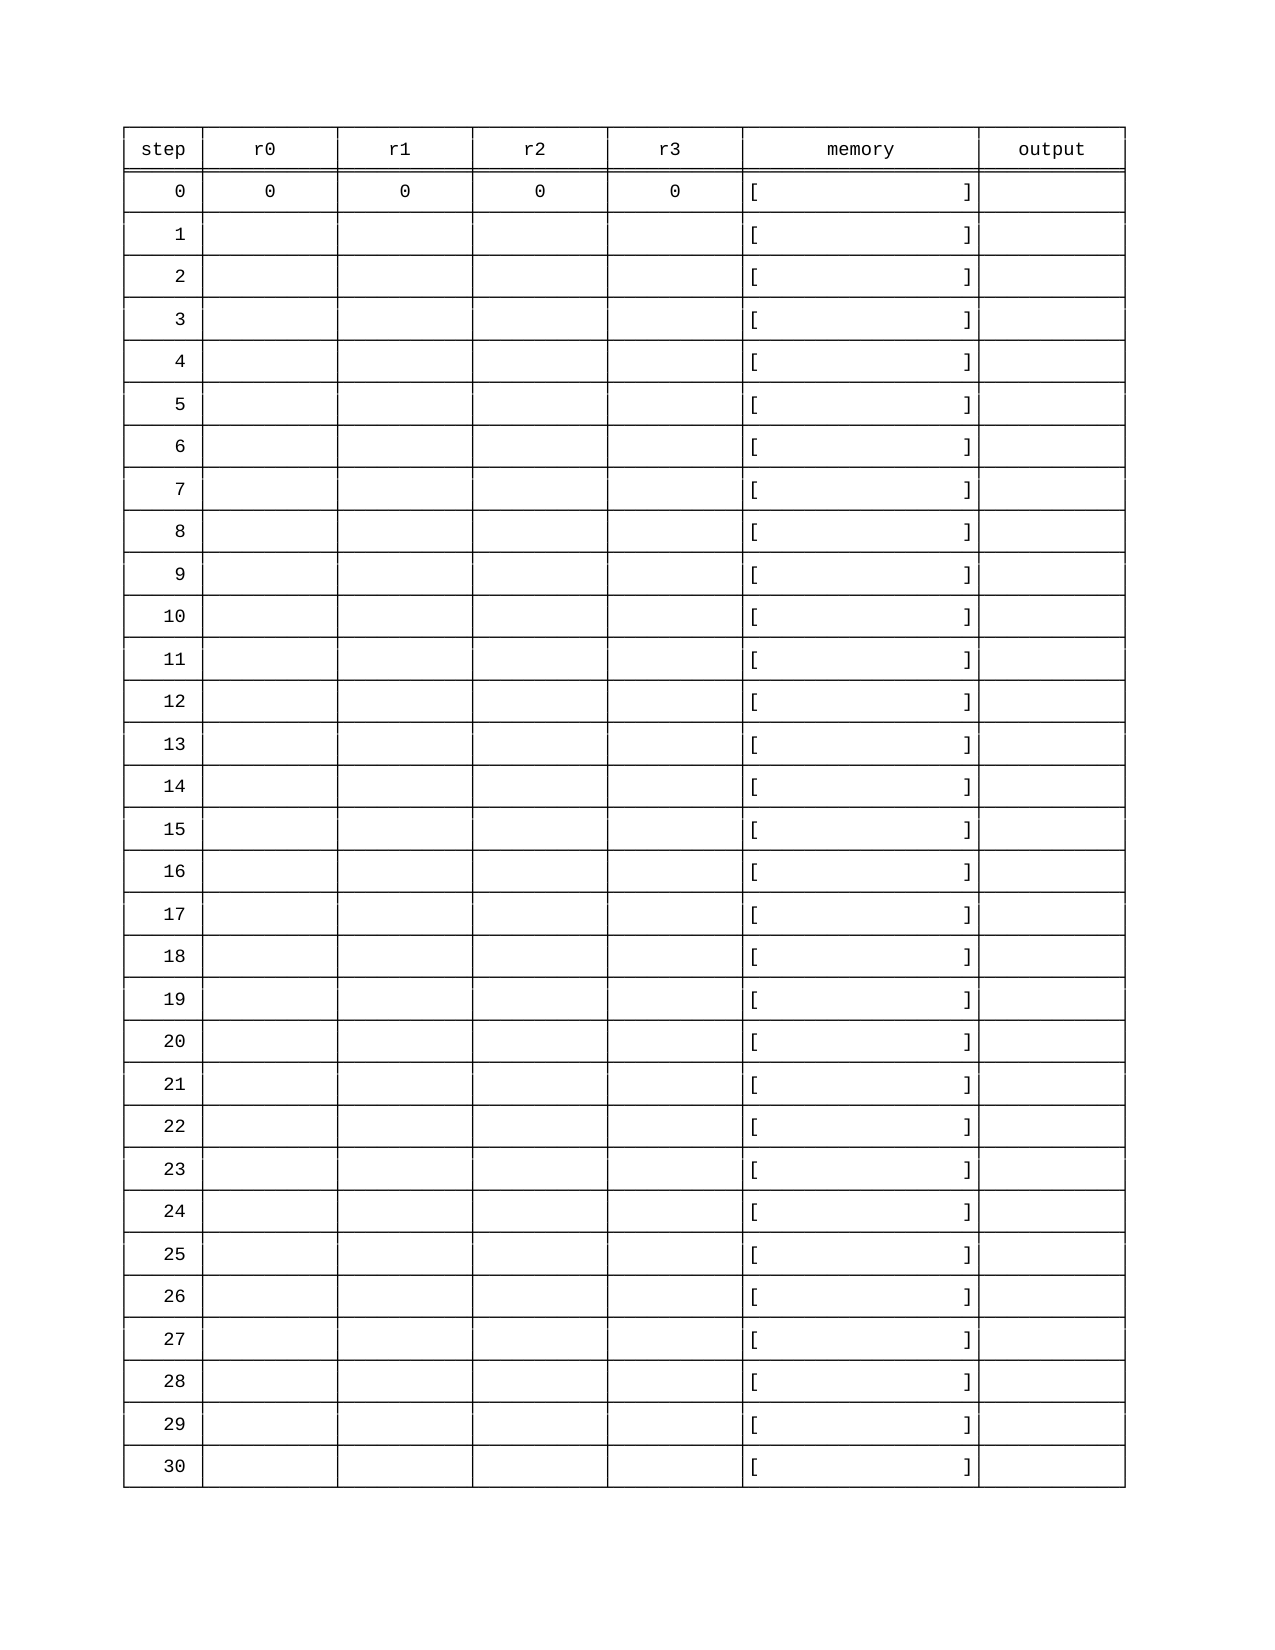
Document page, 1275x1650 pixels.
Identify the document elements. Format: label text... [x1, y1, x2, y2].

text │ 17 │ │ │ │ │[ ]│ │ [1125, 904, 1157, 926]
text ├──────┼───────────┼───────────┼───────────┼───────────┼────────────────────┼────────────┤ [473, 586, 607, 607]
text │ 15 │ │ │ │ │[ ]│ │ [1125, 819, 1157, 841]
text │ 13 │ │ │ │ │[ ]│ │ [124, 734, 202, 756]
text ├──────┼───────────┼───────────┼───────────┼───────────┼────────────────────┼────────────┤ [338, 543, 472, 564]
text │ 24 │ │ │ │ │[ ]│ │ [203, 1202, 337, 1223]
text ├──────┼───────────┼───────────┼───────────┼───────────┼────────────────────┼────────────┤ [473, 373, 607, 394]
text ├──────┼───────────┼───────────┼───────────┼───────────┼────────────────────┼────────────┤ [743, 968, 978, 989]
text │ 16 │ │ │ │ │[ ]│ │ [124, 862, 202, 883]
text ├──────┼───────────┼───────────┼───────────┼───────────┼────────────────────┼────────────┤ [338, 1393, 472, 1414]
text ├──────┼───────────┼───────────┼───────────┼───────────┼────────────────────┼────────────┤ [203, 1436, 337, 1457]
text │ 7 │ │ │ │ │[ ]│ │ [743, 479, 978, 501]
text ├──────┼───────────┼───────────┼───────────┼───────────┼────────────────────┼────────────┤ [338, 203, 472, 224]
text ├──────┼───────────┼───────────┼───────────┼───────────┼────────────────────┼────────────┤ [979, 756, 1124, 777]
text │ 18 │ │ │ │ │[ ]│ │ [338, 947, 472, 968]
text │ 22 │ │ │ │ │[ ]│ │ [338, 1117, 472, 1138]
text ├──────┼───────────┼───────────┼───────────┼───────────┼────────────────────┼────────────┤ [743, 501, 978, 522]
text ├──────┼───────────┼───────────┼───────────┼───────────┼────────────────────┼────────────┤ [608, 586, 742, 607]
text │ 18 │ │ │ │ │[ ]│ │ [473, 947, 607, 968]
text ├──────┼───────────┼───────────┼───────────┼───────────┼────────────────────┼────────────┤ [743, 1436, 978, 1457]
text │ 20 │ │ │ │ │[ ]│ │ [608, 1032, 742, 1053]
text │ 21 │ │ │ │ │[ ]│ │ [743, 1074, 978, 1096]
text ├──────┼───────────┼───────────┼───────────┼───────────┼────────────────────┼────────────┤ [338, 1308, 472, 1329]
text │ 28 │ │ │ │ │[ ]│ │ [203, 1372, 337, 1393]
text │ 3 │ │ │ │ │[ ]│ │ [1125, 309, 1157, 331]
text ├──────┼───────────┼───────────┼───────────┼───────────┼────────────────────┼────────────┤ [608, 1011, 742, 1032]
text │ 23 │ │ │ │ │[ ]│ │ [608, 1159, 742, 1181]
text ├──────┼───────────┼───────────┼───────────┼───────────┼────────────────────┼────────────┤ [608, 1181, 742, 1202]
text ├──────┼───────────┼───────────┼───────────┼───────────┼────────────────────┼────────────┤ [979, 501, 1124, 522]
text ├──────┼───────────┼───────────┼───────────┼───────────┼────────────────────┼────────────┤ [608, 246, 742, 267]
text │ 20 │ │ │ │ │[ ]│ │ [473, 1032, 607, 1053]
text │ 21 │ │ │ │ │[ ]│ │ [203, 1074, 337, 1096]
text │ 12 │ │ │ │ │[ ]│ │ [124, 692, 202, 713]
text ├──────┼───────────┼───────────┼───────────┼───────────┼────────────────────┼────────────┤ [743, 1266, 978, 1287]
text │ 8 │ │ │ │ │[ ]│ │ [608, 522, 742, 543]
text ├──────┼───────────┼───────────┼───────────┼───────────┼────────────────────┼────────────┤ [338, 288, 472, 309]
text │ 30 │ │ │ │ │[ ]│ │ [979, 1457, 1124, 1478]
text │ 6 │ │ │ │ │[ ]│ │ [1125, 437, 1157, 458]
text │ 30 │ │ │ │ │[ ]│ │ [338, 1457, 472, 1478]
text ╞══════╪═══════════╪═══════════╪═══════════╪═══════════╪════════════════════╪════════════╡ [473, 161, 607, 182]
text ├──────┼───────────┼───────────┼───────────┼───────────┼────────────────────┼────────────┤ [338, 1436, 472, 1457]
text │ 29 │ │ │ │ │[ ]│ │ [608, 1414, 742, 1436]
text │ 27 │ │ │ │ │[ ]│ │ [473, 1329, 607, 1351]
text │ 11 │ │ │ │ │[ ]│ │ [124, 649, 202, 671]
text ├──────┼───────────┼───────────┼───────────┼───────────┼────────────────────┼────────────┤ [979, 1053, 1124, 1074]
text │ 18 │ │ │ │ │[ ]│ │ [203, 947, 337, 968]
text │ 3 │ │ │ │ │[ ]│ │ [979, 309, 1124, 331]
text ├──────┼───────────┼───────────┼───────────┼───────────┼────────────────────┼────────────┤ [979, 1308, 1124, 1329]
text │ 18 │ │ │ │ │[ ]│ │ [608, 947, 742, 968]
text ├──────┼───────────┼───────────┼───────────┼───────────┼────────────────────┼────────────┤ [608, 373, 742, 394]
text │ step │ r0 │ r1 │ r2 │ r3 │ memory │ output │ [743, 139, 978, 161]
text │ 23 │ │ │ │ │[ ]│ │ [473, 1159, 607, 1181]
text ├──────┼───────────┼───────────┼───────────┼───────────┼────────────────────┼────────────┤ [979, 1266, 1124, 1287]
text ├──────┼───────────┼───────────┼───────────┼───────────┼────────────────────┼────────────┤ [743, 798, 978, 819]
text │ 7 │ │ │ │ │[ ]│ │ [608, 479, 742, 501]
text │ 8 │ │ │ │ │[ ]│ │ [203, 522, 337, 543]
text ├──────┼───────────┼───────────┼───────────┼───────────┼────────────────────┼────────────┤ [338, 926, 472, 947]
text ├──────┼───────────┼───────────┼───────────┼───────────┼────────────────────┼────────────┤ [979, 458, 1124, 479]
text │ 11 │ │ │ │ │[ ]│ │ [1125, 649, 1157, 671]
text ├──────┼───────────┼───────────┼───────────┼───────────┼────────────────────┼────────────┤ [473, 288, 607, 309]
text ├──────┼───────────┼───────────┼───────────┼───────────┼────────────────────┼────────────┤ [979, 1011, 1124, 1032]
text │ 16 │ │ │ │ │[ ]│ │ [979, 862, 1124, 883]
text ├──────┼───────────┼───────────┼───────────┼───────────┼────────────────────┼────────────┤ [743, 373, 978, 394]
text │ 7 │ │ │ │ │[ ]│ │ [473, 479, 607, 501]
text ├──────┼───────────┼───────────┼───────────┼───────────┼────────────────────┼────────────┤ [979, 1138, 1124, 1159]
text │ 28 │ │ │ │ │[ ]│ │ [979, 1372, 1124, 1393]
text ├──────┼───────────┼───────────┼───────────┼───────────┼────────────────────┼────────────┤ [473, 1266, 607, 1287]
text ╞══════╪═══════════╪═══════════╪═══════════╪═══════════╪════════════════════╪════════════╡ [608, 161, 742, 182]
text │ 4 │ │ │ │ │[ ]│ │ [473, 352, 607, 373]
text │ 29 │ │ │ │ │[ ]│ │ [473, 1414, 607, 1436]
text ├──────┼───────────┼───────────┼───────────┼───────────┼────────────────────┼────────────┤ [608, 1223, 742, 1244]
text │ 29 │ │ │ │ │[ ]│ │ [979, 1414, 1124, 1436]
text │ 26 │ │ │ │ │[ ]│ │ [124, 1287, 202, 1308]
text │ 0 │ 0 │ 0 │ 0 │ 0 │[ ]│ │ [124, 182, 202, 203]
text │ 26 │ │ │ │ │[ ]│ │ [338, 1287, 472, 1308]
text │ 29 │ │ │ │ │[ ]│ │ [124, 1414, 202, 1436]
text ├──────┼───────────┼───────────┼───────────┼───────────┼────────────────────┼────────────┤ [473, 1181, 607, 1202]
text ├──────┼───────────┼───────────┼───────────┼───────────┼────────────────────┼────────────┤ [743, 841, 978, 862]
text ├──────┼───────────┼───────────┼───────────┼───────────┼────────────────────┼────────────┤ [743, 288, 978, 309]
text ├──────┼───────────┼───────────┼───────────┼───────────┼────────────────────┼────────────┤ [203, 543, 337, 564]
text ├──────┼───────────┼───────────┼───────────┼───────────┼────────────────────┼────────────┤ [203, 1393, 337, 1414]
text ╞══════╪═══════════╪═══════════╪═══════════╪═══════════╪════════════════════╪════════════╡ [743, 161, 978, 182]
text │ 1 │ │ │ │ │[ ]│ │ [473, 224, 607, 246]
text │ 6 │ │ │ │ │[ ]│ │ [124, 437, 202, 458]
text │ 2 │ │ │ │ │[ ]│ │ [979, 267, 1124, 288]
text │ 16 │ │ │ │ │[ ]│ │ [608, 862, 742, 883]
text │ 6 │ │ │ │ │[ ]│ │ [203, 437, 337, 458]
text ├──────┼───────────┼───────────┼───────────┼───────────┼────────────────────┼────────────┤ [203, 628, 337, 649]
text │ 21 │ │ │ │ │[ ]│ │ [608, 1074, 742, 1096]
text ├──────┼───────────┼───────────┼───────────┼───────────┼────────────────────┼────────────┤ [608, 203, 742, 224]
text │ 14 │ │ │ │ │[ ]│ │ [979, 777, 1124, 798]
text │ 16 │ │ │ │ │[ ]│ │ [203, 862, 337, 883]
text │ 26 │ │ │ │ │[ ]│ │ [473, 1287, 607, 1308]
text ╞══════╪═══════════╪═══════════╪═══════════╪═══════════╪════════════════════╪════════════╡ [203, 161, 337, 182]
text ├──────┼───────────┼───────────┼───────────┼───────────┼────────────────────┼────────────┤ [338, 628, 472, 649]
text ├──────┼───────────┼───────────┼───────────┼───────────┼────────────────────┼────────────┤ [979, 203, 1124, 224]
text │ 0 │ 0 │ 0 │ 0 │ 0 │[ ]│ │ [979, 182, 1124, 203]
text ├──────┼───────────┼───────────┼───────────┼───────────┼────────────────────┼────────────┤ [473, 1351, 607, 1372]
text │ 8 │ │ │ │ │[ ]│ │ [1125, 522, 1157, 543]
text ├──────┼───────────┼───────────┼───────────┼───────────┼────────────────────┼────────────┤ [979, 798, 1124, 819]
text │ 25 │ │ │ │ │[ ]│ │ [338, 1244, 472, 1266]
text │ 12 │ │ │ │ │[ ]│ │ [1125, 692, 1157, 713]
text ├──────┼───────────┼───────────┼───────────┼───────────┼────────────────────┼────────────┤ [979, 1351, 1124, 1372]
text │ 12 │ │ │ │ │[ ]│ │ [473, 692, 607, 713]
text │ 15 │ │ │ │ │[ ]│ │ [203, 819, 337, 841]
text ├──────┼───────────┼───────────┼───────────┼───────────┼────────────────────┼────────────┤ [743, 1351, 978, 1372]
text ├──────┼───────────┼───────────┼───────────┼───────────┼────────────────────┼────────────┤ [203, 1096, 337, 1117]
text ├──────┼───────────┼───────────┼───────────┼───────────┼────────────────────┼────────────┤ [338, 968, 472, 989]
text │ 1 │ │ │ │ │[ ]│ │ [1125, 224, 1157, 246]
text │ 26 │ │ │ │ │[ ]│ │ [1125, 1287, 1157, 1308]
text │ 19 │ │ │ │ │[ ]│ │ [979, 989, 1124, 1011]
text │ 11 │ │ │ │ │[ ]│ │ [608, 649, 742, 671]
text │ 25 │ │ │ │ │[ ]│ │ [1125, 1244, 1157, 1266]
text │ 19 │ │ │ │ │[ ]│ │ [1125, 989, 1157, 1011]
text ├──────┼───────────┼───────────┼───────────┼───────────┼────────────────────┼────────────┤ [473, 458, 607, 479]
text ├──────┼───────────┼───────────┼───────────┼───────────┼────────────────────┼────────────┤ [608, 968, 742, 989]
text │ 1 │ │ │ │ │[ ]│ │ [203, 224, 337, 246]
text ├──────┼───────────┼───────────┼───────────┼───────────┼────────────────────┼────────────┤ [203, 756, 337, 777]
text │ 27 │ │ │ │ │[ ]│ │ [338, 1329, 472, 1351]
text │ 10 │ │ │ │ │[ ]│ │ [124, 607, 202, 628]
text │ 16 │ │ │ │ │[ ]│ │ [338, 862, 472, 883]
text ├──────┼───────────┼───────────┼───────────┼───────────┼────────────────────┼────────────┤ [979, 246, 1124, 267]
text │ 13 │ │ │ │ │[ ]│ │ [203, 734, 337, 756]
text ├──────┼───────────┼───────────┼───────────┼───────────┼────────────────────┼────────────┤ [979, 926, 1124, 947]
text │ 0 │ 0 │ 0 │ 0 │ 0 │[ ]│ │ [743, 182, 978, 203]
text ├──────┼───────────┼───────────┼───────────┼───────────┼────────────────────┼────────────┤ [473, 671, 607, 692]
text │ 6 │ │ │ │ │[ ]│ │ [473, 437, 607, 458]
text │ 26 │ │ │ │ │[ ]│ │ [608, 1287, 742, 1308]
text ├──────┼───────────┼───────────┼───────────┼───────────┼────────────────────┼────────────┤ [203, 713, 337, 734]
text ├──────┼───────────┼───────────┼───────────┼───────────┼────────────────────┼────────────┤ [608, 416, 742, 437]
text │ 13 │ │ │ │ │[ ]│ │ [1125, 734, 1157, 756]
text ├──────┼───────────┼───────────┼───────────┼───────────┼────────────────────┼────────────┤ [338, 1138, 472, 1159]
text │ 12 │ │ │ │ │[ ]│ │ [338, 692, 472, 713]
text ├──────┼───────────┼───────────┼───────────┼───────────┼────────────────────┼────────────┤ [608, 713, 742, 734]
text ├──────┼───────────┼───────────┼───────────┼───────────┼────────────────────┼────────────┤ [203, 798, 337, 819]
text ├──────┼───────────┼───────────┼───────────┼───────────┼────────────────────┼────────────┤ [743, 1011, 978, 1032]
text │ 5 │ │ │ │ │[ ]│ │ [1125, 394, 1157, 416]
text ├──────┼───────────┼───────────┼───────────┼───────────┼────────────────────┼────────────┤ [608, 501, 742, 522]
text ├──────┼───────────┼───────────┼───────────┼───────────┼────────────────────┼────────────┤ [979, 713, 1124, 734]
text │ 23 │ │ │ │ │[ ]│ │ [979, 1159, 1124, 1181]
text ├──────┼───────────┼───────────┼───────────┼───────────┼────────────────────┼────────────┤ [338, 883, 472, 904]
text ├──────┼───────────┼───────────┼───────────┼───────────┼────────────────────┼────────────┤ [203, 841, 337, 862]
text ├──────┼───────────┼───────────┼───────────┼───────────┼────────────────────┼────────────┤ [608, 883, 742, 904]
text │ 18 │ │ │ │ │[ ]│ │ [743, 947, 978, 968]
text │ 19 │ │ │ │ │[ ]│ │ [473, 989, 607, 1011]
text │ 23 │ │ │ │ │[ ]│ │ [203, 1159, 337, 1181]
text │ 1 │ │ │ │ │[ ]│ │ [124, 224, 202, 246]
text │ 1 │ │ │ │ │[ ]│ │ [338, 224, 472, 246]
text │ 25 │ │ │ │ │[ ]│ │ [979, 1244, 1124, 1266]
text │ 4 │ │ │ │ │[ ]│ │ [743, 352, 978, 373]
text ├──────┼───────────┼───────────┼───────────┼───────────┼────────────────────┼────────────┤ [338, 798, 472, 819]
text ├──────┼───────────┼───────────┼───────────┼───────────┼────────────────────┼────────────┤ [203, 458, 337, 479]
text │ 29 │ │ │ │ │[ ]│ │ [338, 1414, 472, 1436]
text │ 5 │ │ │ │ │[ ]│ │ [608, 394, 742, 416]
text │ 13 │ │ │ │ │[ ]│ │ [608, 734, 742, 756]
text ├──────┼───────────┼───────────┼───────────┼───────────┼────────────────────┼────────────┤ [608, 543, 742, 564]
text ├──────┼───────────┼───────────┼───────────┼───────────┼────────────────────┼────────────┤ [473, 968, 607, 989]
text │ step │ r0 │ r1 │ r2 │ r3 │ memory │ output │ [338, 139, 472, 161]
text │ 9 │ │ │ │ │[ ]│ │ [124, 564, 202, 586]
text ├──────┼───────────┼───────────┼───────────┼───────────┼────────────────────┼────────────┤ [338, 331, 472, 352]
text │ 9 │ │ │ │ │[ ]│ │ [608, 564, 742, 586]
text │ 9 │ │ │ │ │[ ]│ │ [473, 564, 607, 586]
text ├──────┼───────────┼───────────┼───────────┼───────────┼────────────────────┼────────────┤ [473, 1436, 607, 1457]
text ├──────┼───────────┼───────────┼───────────┼───────────┼────────────────────┼────────────┤ [743, 1393, 978, 1414]
text │ 22 │ │ │ │ │[ ]│ │ [473, 1117, 607, 1138]
text ├──────┼───────────┼───────────┼───────────┼───────────┼────────────────────┼────────────┤ [338, 1181, 472, 1202]
text │ 22 │ │ │ │ │[ ]│ │ [979, 1117, 1124, 1138]
text │ 2 │ │ │ │ │[ ]│ │ [124, 267, 202, 288]
text ├──────┼───────────┼───────────┼───────────┼───────────┼────────────────────┼────────────┤ [338, 586, 472, 607]
text ├──────┼───────────┼───────────┼───────────┼───────────┼────────────────────┼────────────┤ [473, 1011, 607, 1032]
text │ 11 │ │ │ │ │[ ]│ │ [979, 649, 1124, 671]
text ├──────┼───────────┼───────────┼───────────┼───────────┼────────────────────┼────────────┤ [473, 713, 607, 734]
text │ 15 │ │ │ │ │[ ]│ │ [608, 819, 742, 841]
text │ 6 │ │ │ │ │[ ]│ │ [338, 437, 472, 458]
text │ 20 │ │ │ │ │[ ]│ │ [338, 1032, 472, 1053]
text │ 30 │ │ │ │ │[ ]│ │ [124, 1457, 202, 1478]
text │ 29 │ │ │ │ │[ ]│ │ [1125, 1414, 1157, 1436]
text │ 30 │ │ │ │ │[ ]│ │ [1125, 1457, 1157, 1478]
text ├──────┼───────────┼───────────┼───────────┼───────────┼────────────────────┼────────────┤ [608, 1308, 742, 1329]
text │ 7 │ │ │ │ │[ ]│ │ [124, 479, 202, 501]
text │ step │ r0 │ r1 │ r2 │ r3 │ memory │ output │ [979, 139, 1124, 161]
text ├──────┼───────────┼───────────┼───────────┼───────────┼────────────────────┼────────────┤ [203, 671, 337, 692]
text │ 1 │ │ │ │ │[ ]│ │ [743, 224, 978, 246]
text │ 24 │ │ │ │ │[ ]│ │ [979, 1202, 1124, 1223]
text │ 22 │ │ │ │ │[ ]│ │ [124, 1117, 202, 1138]
text ├──────┼───────────┼───────────┼───────────┼───────────┼────────────────────┼────────────┤ [338, 416, 472, 437]
text │ 24 │ │ │ │ │[ ]│ │ [124, 1202, 202, 1223]
text ├──────┼───────────┼───────────┼───────────┼───────────┼────────────────────┼────────────┤ [979, 1393, 1124, 1414]
text │ 8 │ │ │ │ │[ ]│ │ [743, 522, 978, 543]
text │ 28 │ │ │ │ │[ ]│ │ [473, 1372, 607, 1393]
text │ 25 │ │ │ │ │[ ]│ │ [743, 1244, 978, 1266]
text │ 5 │ │ │ │ │[ ]│ │ [979, 394, 1124, 416]
text ├──────┼───────────┼───────────┼───────────┼───────────┼────────────────────┼────────────┤ [608, 841, 742, 862]
text │ 9 │ │ │ │ │[ ]│ │ [979, 564, 1124, 586]
text │ 25 │ │ │ │ │[ ]│ │ [124, 1244, 202, 1266]
text ├──────┼───────────┼───────────┼───────────┼───────────┼────────────────────┼────────────┤ [743, 543, 978, 564]
text │ 27 │ │ │ │ │[ ]│ │ [979, 1329, 1124, 1351]
text ├──────┼───────────┼───────────┼───────────┼───────────┼────────────────────┼────────────┤ [203, 203, 337, 224]
text ├──────┼───────────┼───────────┼───────────┼───────────┼────────────────────┼────────────┤ [473, 756, 607, 777]
text │ 28 │ │ │ │ │[ ]│ │ [338, 1372, 472, 1393]
text │ 17 │ │ │ │ │[ ]│ │ [203, 904, 337, 926]
text │ 8 │ │ │ │ │[ ]│ │ [124, 522, 202, 543]
text ├──────┼───────────┼───────────┼───────────┼───────────┼────────────────────┼────────────┤ [473, 1308, 607, 1329]
text ├──────┼───────────┼───────────┼───────────┼───────────┼────────────────────┼────────────┤ [608, 756, 742, 777]
text │ 19 │ │ │ │ │[ ]│ │ [124, 989, 202, 1011]
text │ 2 │ │ │ │ │[ ]│ │ [473, 267, 607, 288]
text │ 30 │ │ │ │ │[ ]│ │ [743, 1457, 978, 1478]
text ├──────┼───────────┼───────────┼───────────┼───────────┼────────────────────┼────────────┤ [608, 1096, 742, 1117]
text │ 15 │ │ │ │ │[ ]│ │ [473, 819, 607, 841]
text ├──────┼───────────┼───────────┼───────────┼───────────┼────────────────────┼────────────┤ [979, 373, 1124, 394]
text │ 23 │ │ │ │ │[ ]│ │ [743, 1159, 978, 1181]
text │ 28 │ │ │ │ │[ ]│ │ [608, 1372, 742, 1393]
text │ 20 │ │ │ │ │[ ]│ │ [979, 1032, 1124, 1053]
text ├──────┼───────────┼───────────┼───────────┼───────────┼────────────────────┼────────────┤ [743, 458, 978, 479]
text │ 24 │ │ │ │ │[ ]│ │ [1125, 1202, 1157, 1223]
text ├──────┼───────────┼───────────┼───────────┼───────────┼────────────────────┼────────────┤ [608, 1138, 742, 1159]
text │ 17 │ │ │ │ │[ ]│ │ [743, 904, 978, 926]
text │ 20 │ │ │ │ │[ ]│ │ [124, 1032, 202, 1053]
text ├──────┼───────────┼───────────┼───────────┼───────────┼────────────────────┼────────────┤ [608, 1266, 742, 1287]
text ├──────┼───────────┼───────────┼───────────┼───────────┼────────────────────┼────────────┤ [203, 1266, 337, 1287]
text │ 19 │ │ │ │ │[ ]│ │ [743, 989, 978, 1011]
text ├──────┼───────────┼───────────┼───────────┼───────────┼────────────────────┼────────────┤ [473, 1223, 607, 1244]
text │ 24 │ │ │ │ │[ ]│ │ [473, 1202, 607, 1223]
text ├──────┼───────────┼───────────┼───────────┼───────────┼────────────────────┼────────────┤ [338, 1351, 472, 1372]
text │ 23 │ │ │ │ │[ ]│ │ [1125, 1159, 1157, 1181]
text ├──────┼───────────┼───────────┼───────────┼───────────┼────────────────────┼────────────┤ [979, 288, 1124, 309]
text ├──────┼───────────┼───────────┼───────────┼───────────┼────────────────────┼────────────┤ [743, 1308, 978, 1329]
text ├──────┼───────────┼───────────┼───────────┼───────────┼────────────────────┼────────────┤ [979, 968, 1124, 989]
text │ 3 │ │ │ │ │[ ]│ │ [473, 309, 607, 331]
text ├──────┼───────────┼───────────┼───────────┼───────────┼────────────────────┼────────────┤ [473, 628, 607, 649]
text │ 15 │ │ │ │ │[ ]│ │ [338, 819, 472, 841]
text ├──────┼───────────┼───────────┼───────────┼───────────┼────────────────────┼────────────┤ [979, 1096, 1124, 1117]
text │ 20 │ │ │ │ │[ ]│ │ [203, 1032, 337, 1053]
text │ 25 │ │ │ │ │[ ]│ │ [203, 1244, 337, 1266]
text │ 23 │ │ │ │ │[ ]│ │ [124, 1159, 202, 1181]
text │ 13 │ │ │ │ │[ ]│ │ [743, 734, 978, 756]
text │ 1 │ │ │ │ │[ ]│ │ [979, 224, 1124, 246]
text │ 15 │ │ │ │ │[ ]│ │ [124, 819, 202, 841]
text ├──────┼───────────┼───────────┼───────────┼───────────┼────────────────────┼────────────┤ [979, 586, 1124, 607]
text │ 11 │ │ │ │ │[ ]│ │ [203, 649, 337, 671]
text │ 17 │ │ │ │ │[ ]│ │ [124, 904, 202, 926]
text ├──────┼───────────┼───────────┼───────────┼───────────┼────────────────────┼────────────┤ [203, 1138, 337, 1159]
text ├──────┼───────────┼───────────┼───────────┼───────────┼────────────────────┼────────────┤ [608, 1351, 742, 1372]
text ├──────┼───────────┼───────────┼───────────┼───────────┼────────────────────┼────────────┤ [338, 671, 472, 692]
text │ 17 │ │ │ │ │[ ]│ │ [338, 904, 472, 926]
text │ 26 │ │ │ │ │[ ]│ │ [979, 1287, 1124, 1308]
text ├──────┼───────────┼───────────┼───────────┼───────────┼────────────────────┼────────────┤ [473, 926, 607, 947]
text │ 21 │ │ │ │ │[ ]│ │ [1125, 1074, 1157, 1096]
text │ 29 │ │ │ │ │[ ]│ │ [203, 1414, 337, 1436]
text │ 10 │ │ │ │ │[ ]│ │ [1125, 607, 1157, 628]
text │ 11 │ │ │ │ │[ ]│ │ [473, 649, 607, 671]
text │ 0 │ 0 │ 0 │ 0 │ 0 │[ ]│ │ [608, 182, 742, 203]
text ├──────┼───────────┼───────────┼───────────┼───────────┼────────────────────┼────────────┤ [743, 756, 978, 777]
text │ 14 │ │ │ │ │[ ]│ │ [124, 777, 202, 798]
text │ 26 │ │ │ │ │[ ]│ │ [203, 1287, 337, 1308]
text │ 3 │ │ │ │ │[ ]│ │ [608, 309, 742, 331]
text │ 2 │ │ │ │ │[ ]│ │ [608, 267, 742, 288]
text └──────┴───────────┴───────────┴───────────┴───────────┴────────────────────┴────────────┘ [118, 1478, 1157, 1499]
text │ 10 │ │ │ │ │[ ]│ │ [473, 607, 607, 628]
text ├──────┼───────────┼───────────┼───────────┼───────────┼────────────────────┼────────────┤ [203, 1351, 337, 1372]
text │ 4 │ │ │ │ │[ ]│ │ [203, 352, 337, 373]
text ├──────┼───────────┼───────────┼───────────┼───────────┼────────────────────┼────────────┤ [203, 586, 337, 607]
text │ 16 │ │ │ │ │[ ]│ │ [743, 862, 978, 883]
text ├──────┼───────────┼───────────┼───────────┼───────────┼────────────────────┼────────────┤ [608, 288, 742, 309]
text │ 5 │ │ │ │ │[ ]│ │ [203, 394, 337, 416]
text │ 24 │ │ │ │ │[ ]│ │ [608, 1202, 742, 1223]
text │ 7 │ │ │ │ │[ ]│ │ [979, 479, 1124, 501]
text ├──────┼───────────┼───────────┼───────────┼───────────┼────────────────────┼────────────┤ [608, 671, 742, 692]
text │ 7 │ │ │ │ │[ ]│ │ [1125, 479, 1157, 501]
text │ 12 │ │ │ │ │[ ]│ │ [979, 692, 1124, 713]
text │ 27 │ │ │ │ │[ ]│ │ [1125, 1329, 1157, 1351]
text │ 27 │ │ │ │ │[ ]│ │ [743, 1329, 978, 1351]
text ├──────┼───────────┼───────────┼───────────┼───────────┼────────────────────┼────────────┤ [743, 926, 978, 947]
text │ 7 │ │ │ │ │[ ]│ │ [203, 479, 337, 501]
text ├──────┼───────────┼───────────┼───────────┼───────────┼────────────────────┼────────────┤ [743, 586, 978, 607]
text ├──────┼───────────┼───────────┼───────────┼───────────┼────────────────────┼────────────┤ [608, 628, 742, 649]
text │ 21 │ │ │ │ │[ ]│ │ [473, 1074, 607, 1096]
text ├──────┼───────────┼───────────┼───────────┼───────────┼────────────────────┼────────────┤ [203, 416, 337, 437]
text ├──────┼───────────┼───────────┼───────────┼───────────┼────────────────────┼────────────┤ [203, 501, 337, 522]
text ├──────┼───────────┼───────────┼───────────┼───────────┼────────────────────┼────────────┤ [743, 713, 978, 734]
text ├──────┼───────────┼───────────┼───────────┼───────────┼────────────────────┼────────────┤ [608, 798, 742, 819]
text │ 12 │ │ │ │ │[ ]│ │ [743, 692, 978, 713]
text ├──────┼───────────┼───────────┼───────────┼───────────┼────────────────────┼────────────┤ [473, 798, 607, 819]
text │ 14 │ │ │ │ │[ ]│ │ [1125, 777, 1157, 798]
text ├──────┼───────────┼───────────┼───────────┼───────────┼────────────────────┼────────────┤ [338, 246, 472, 267]
text │ 22 │ │ │ │ │[ ]│ │ [608, 1117, 742, 1138]
text │ step │ r0 │ r1 │ r2 │ r3 │ memory │ output │ [473, 139, 607, 161]
text ╞══════╪═══════════╪═══════════╪═══════════╪═══════════╪════════════════════╪════════════╡ [338, 161, 472, 182]
text ┌──────┬───────────┬───────────┬───────────┬───────────┬────────────────────┬────────────┐ [118, 118, 1157, 139]
text ├──────┼───────────┼───────────┼───────────┼───────────┼────────────────────┼────────────┤ [338, 501, 472, 522]
text ├──────┼───────────┼───────────┼───────────┼───────────┼────────────────────┼────────────┤ [743, 1223, 978, 1244]
text │ 0 │ 0 │ 0 │ 0 │ 0 │[ ]│ │ [473, 182, 607, 203]
text │ 5 │ │ │ │ │[ ]│ │ [473, 394, 607, 416]
text │ step │ r0 │ r1 │ r2 │ r3 │ memory │ output │ [608, 139, 742, 161]
text ├──────┼───────────┼───────────┼───────────┼───────────┼────────────────────┼────────────┤ [743, 1138, 978, 1159]
text │ 14 │ │ │ │ │[ ]│ │ [203, 777, 337, 798]
text ├──────┼───────────┼───────────┼───────────┼───────────┼────────────────────┼────────────┤ [473, 1096, 607, 1117]
text ╞══════╪═══════════╪═══════════╪═══════════╪═══════════╪════════════════════╪════════════╡ [979, 161, 1124, 182]
text ├──────┼───────────┼───────────┼───────────┼───────────┼────────────────────┼────────────┤ [473, 416, 607, 437]
text ├──────┼───────────┼───────────┼───────────┼───────────┼────────────────────┼────────────┤ [473, 841, 607, 862]
text ├──────┼───────────┼───────────┼───────────┼───────────┼────────────────────┼────────────┤ [608, 458, 742, 479]
text │ 30 │ │ │ │ │[ ]│ │ [203, 1457, 337, 1478]
text │ 2 │ │ │ │ │[ ]│ │ [338, 267, 472, 288]
text ├──────┼───────────┼───────────┼───────────┼───────────┼────────────────────┼────────────┤ [743, 1181, 978, 1202]
text ├──────┼───────────┼───────────┼───────────┼───────────┼────────────────────┼────────────┤ [203, 926, 337, 947]
text │ 4 │ │ │ │ │[ ]│ │ [1125, 352, 1157, 373]
text ├──────┼───────────┼───────────┼───────────┼───────────┼────────────────────┼────────────┤ [979, 1436, 1124, 1457]
text ├──────┼───────────┼───────────┼───────────┼───────────┼────────────────────┼────────────┤ [473, 883, 607, 904]
text │ 6 │ │ │ │ │[ ]│ │ [608, 437, 742, 458]
text ├──────┼───────────┼───────────┼───────────┼───────────┼────────────────────┼────────────┤ [979, 1181, 1124, 1202]
text ├──────┼───────────┼───────────┼───────────┼───────────┼────────────────────┼────────────┤ [338, 1053, 472, 1074]
text │ 22 │ │ │ │ │[ ]│ │ [203, 1117, 337, 1138]
text │ 11 │ │ │ │ │[ ]│ │ [743, 649, 978, 671]
text │ 20 │ │ │ │ │[ ]│ │ [743, 1032, 978, 1053]
text ├──────┼───────────┼───────────┼───────────┼───────────┼────────────────────┼────────────┤ [203, 288, 337, 309]
text │ 5 │ │ │ │ │[ ]│ │ [124, 394, 202, 416]
text ├──────┼───────────┼───────────┼───────────┼───────────┼────────────────────┼────────────┤ [979, 1223, 1124, 1244]
text │ 21 │ │ │ │ │[ ]│ │ [338, 1074, 472, 1096]
text │ 12 │ │ │ │ │[ ]│ │ [608, 692, 742, 713]
text │ 12 │ │ │ │ │[ ]│ │ [203, 692, 337, 713]
text │ 8 │ │ │ │ │[ ]│ │ [338, 522, 472, 543]
text ├──────┼───────────┼───────────┼───────────┼───────────┼────────────────────┼────────────┤ [203, 331, 337, 352]
text │ 17 │ │ │ │ │[ ]│ │ [473, 904, 607, 926]
text │ 8 │ │ │ │ │[ ]│ │ [473, 522, 607, 543]
text │ 28 │ │ │ │ │[ ]│ │ [1125, 1372, 1157, 1393]
text │ 0 │ 0 │ 0 │ 0 │ 0 │[ ]│ │ [338, 182, 472, 203]
text │ 14 │ │ │ │ │[ ]│ │ [338, 777, 472, 798]
text ├──────┼───────────┼───────────┼───────────┼───────────┼────────────────────┼────────────┤ [203, 1181, 337, 1202]
text ├──────┼───────────┼───────────┼───────────┼───────────┼────────────────────┼────────────┤ [203, 1308, 337, 1329]
text │ 6 │ │ │ │ │[ ]│ │ [979, 437, 1124, 458]
text ├──────┼───────────┼───────────┼───────────┼───────────┼────────────────────┼────────────┤ [473, 501, 607, 522]
text │ 29 │ │ │ │ │[ ]│ │ [743, 1414, 978, 1436]
text │ 16 │ │ │ │ │[ ]│ │ [473, 862, 607, 883]
text │ 28 │ │ │ │ │[ ]│ │ [743, 1372, 978, 1393]
text │ 2 │ │ │ │ │[ ]│ │ [203, 267, 337, 288]
text ├──────┼───────────┼───────────┼───────────┼───────────┼────────────────────┼────────────┤ [338, 1223, 472, 1244]
text │ 10 │ │ │ │ │[ ]│ │ [979, 607, 1124, 628]
text ├──────┼───────────┼───────────┼───────────┼───────────┼────────────────────┼────────────┤ [338, 756, 472, 777]
text │ 9 │ │ │ │ │[ ]│ │ [338, 564, 472, 586]
text │ 3 │ │ │ │ │[ ]│ │ [203, 309, 337, 331]
text │ 14 │ │ │ │ │[ ]│ │ [473, 777, 607, 798]
text │ 26 │ │ │ │ │[ ]│ │ [743, 1287, 978, 1308]
text │ step │ r0 │ r1 │ r2 │ r3 │ memory │ output │ [203, 139, 337, 161]
text │ 0 │ 0 │ 0 │ 0 │ 0 │[ ]│ │ [203, 182, 337, 203]
text ├──────┼───────────┼───────────┼───────────┼───────────┼────────────────────┼────────────┤ [608, 1393, 742, 1414]
text │ 30 │ │ │ │ │[ ]│ │ [608, 1457, 742, 1478]
text ├──────┼───────────┼───────────┼───────────┼───────────┼────────────────────┼────────────┤ [743, 628, 978, 649]
text │ 17 │ │ │ │ │[ ]│ │ [979, 904, 1124, 926]
text ├──────┼───────────┼───────────┼───────────┼───────────┼────────────────────┼────────────┤ [338, 1096, 472, 1117]
text ├──────┼───────────┼───────────┼───────────┼───────────┼────────────────────┼────────────┤ [203, 246, 337, 267]
text ├──────┼───────────┼───────────┼───────────┼───────────┼────────────────────┼────────────┤ [473, 1053, 607, 1074]
text ├──────┼───────────┼───────────┼───────────┼───────────┼────────────────────┼────────────┤ [338, 713, 472, 734]
text ├──────┼───────────┼───────────┼───────────┼───────────┼────────────────────┼────────────┤ [338, 458, 472, 479]
text ├──────┼───────────┼───────────┼───────────┼───────────┼────────────────────┼────────────┤ [979, 671, 1124, 692]
text │ 17 │ │ │ │ │[ ]│ │ [608, 904, 742, 926]
text ├──────┼───────────┼───────────┼───────────┼───────────┼────────────────────┼────────────┤ [338, 1266, 472, 1287]
text ├──────┼───────────┼───────────┼───────────┼───────────┼────────────────────┼────────────┤ [979, 841, 1124, 862]
text │ 23 │ │ │ │ │[ ]│ │ [338, 1159, 472, 1181]
text │ step │ r0 │ r1 │ r2 │ r3 │ memory │ output │ [124, 139, 202, 161]
text ├──────┼───────────┼───────────┼───────────┼───────────┼────────────────────┼────────────┤ [203, 1223, 337, 1244]
text ├──────┼───────────┼───────────┼───────────┼───────────┼────────────────────┼────────────┤ [203, 1011, 337, 1032]
text ├──────┼───────────┼───────────┼───────────┼───────────┼────────────────────┼────────────┤ [473, 1393, 607, 1414]
text │ 13 │ │ │ │ │[ ]│ │ [338, 734, 472, 756]
text ├──────┼───────────┼───────────┼───────────┼───────────┼────────────────────┼────────────┤ [743, 203, 978, 224]
text │ 14 │ │ │ │ │[ ]│ │ [743, 777, 978, 798]
text │ 9 │ │ │ │ │[ ]│ │ [743, 564, 978, 586]
text ├──────┼───────────┼───────────┼───────────┼───────────┼────────────────────┼────────────┤ [979, 628, 1124, 649]
text │ 10 │ │ │ │ │[ ]│ │ [338, 607, 472, 628]
text │ 10 │ │ │ │ │[ ]│ │ [608, 607, 742, 628]
text │ 19 │ │ │ │ │[ ]│ │ [203, 989, 337, 1011]
text ├──────┼───────────┼───────────┼───────────┼───────────┼────────────────────┼────────────┤ [608, 926, 742, 947]
text │ 19 │ │ │ │ │[ ]│ │ [608, 989, 742, 1011]
text │ 10 │ │ │ │ │[ ]│ │ [203, 607, 337, 628]
text │ 15 │ │ │ │ │[ ]│ │ [743, 819, 978, 841]
text ├──────┼───────────┼───────────┼───────────┼───────────┼────────────────────┼────────────┤ [203, 1053, 337, 1074]
text │ 18 │ │ │ │ │[ ]│ │ [979, 947, 1124, 968]
text │ 3 │ │ │ │ │[ ]│ │ [124, 309, 202, 331]
text ├──────┼───────────┼───────────┼───────────┼───────────┼────────────────────┼────────────┤ [743, 1053, 978, 1074]
text ├──────┼───────────┼───────────┼───────────┼───────────┼────────────────────┼────────────┤ [979, 416, 1124, 437]
text ├──────┼───────────┼───────────┼───────────┼───────────┼────────────────────┼────────────┤ [473, 1138, 607, 1159]
text │ 11 │ │ │ │ │[ ]│ │ [338, 649, 472, 671]
text │ 2 │ │ │ │ │[ ]│ │ [743, 267, 978, 288]
text ├──────┼───────────┼───────────┼───────────┼───────────┼────────────────────┼────────────┤ [473, 203, 607, 224]
text ├──────┼───────────┼───────────┼───────────┼───────────┼────────────────────┼────────────┤ [743, 331, 978, 352]
text ├──────┼───────────┼───────────┼───────────┼───────────┼────────────────────┼────────────┤ [608, 1053, 742, 1074]
text ├──────┼───────────┼───────────┼───────────┼───────────┼────────────────────┼────────────┤ [979, 883, 1124, 904]
text │ 30 │ │ │ │ │[ ]│ │ [473, 1457, 607, 1478]
text │ 5 │ │ │ │ │[ ]│ │ [338, 394, 472, 416]
text │ 27 │ │ │ │ │[ ]│ │ [608, 1329, 742, 1351]
text │ 16 │ │ │ │ │[ ]│ │ [1125, 862, 1157, 883]
text ├──────┼───────────┼───────────┼───────────┼───────────┼────────────────────┼────────────┤ [608, 331, 742, 352]
text │ 24 │ │ │ │ │[ ]│ │ [338, 1202, 472, 1223]
text │ 9 │ │ │ │ │[ ]│ │ [203, 564, 337, 586]
text │ 10 │ │ │ │ │[ ]│ │ [743, 607, 978, 628]
text │ 6 │ │ │ │ │[ ]│ │ [743, 437, 978, 458]
text ├──────┼───────────┼───────────┼───────────┼───────────┼────────────────────┼────────────┤ [979, 331, 1124, 352]
text │ 4 │ │ │ │ │[ ]│ │ [124, 352, 202, 373]
text │ 28 │ │ │ │ │[ ]│ │ [124, 1372, 202, 1393]
text │ 18 │ │ │ │ │[ ]│ │ [1125, 947, 1157, 968]
text │ 21 │ │ │ │ │[ ]│ │ [979, 1074, 1124, 1096]
text │ 21 │ │ │ │ │[ ]│ │ [124, 1074, 202, 1096]
text │ 14 │ │ │ │ │[ ]│ │ [608, 777, 742, 798]
text ├──────┼───────────┼───────────┼───────────┼───────────┼────────────────────┼────────────┤ [979, 543, 1124, 564]
text ├──────┼───────────┼───────────┼───────────┼───────────┼────────────────────┼────────────┤ [743, 416, 978, 437]
text │ 27 │ │ │ │ │[ ]│ │ [124, 1329, 202, 1351]
text ├──────┼───────────┼───────────┼───────────┼───────────┼────────────────────┼────────────┤ [338, 373, 472, 394]
text │ 27 │ │ │ │ │[ ]│ │ [203, 1329, 337, 1351]
text ├──────┼───────────┼───────────┼───────────┼───────────┼────────────────────┼────────────┤ [338, 1011, 472, 1032]
text │ 1 │ │ │ │ │[ ]│ │ [608, 224, 742, 246]
text ├──────┼───────────┼───────────┼───────────┼───────────┼────────────────────┼────────────┤ [608, 1436, 742, 1457]
text ├──────┼───────────┼───────────┼───────────┼───────────┼────────────────────┼────────────┤ [743, 883, 978, 904]
text │ 3 │ │ │ │ │[ ]│ │ [338, 309, 472, 331]
text │ 0 │ 0 │ 0 │ 0 │ 0 │[ ]│ │ [1125, 182, 1157, 203]
text │ 7 │ │ │ │ │[ ]│ │ [338, 479, 472, 501]
text │ 4 │ │ │ │ │[ ]│ │ [979, 352, 1124, 373]
text ├──────┼───────────┼───────────┼───────────┼───────────┼────────────────────┼────────────┤ [743, 246, 978, 267]
text ├──────┼───────────┼───────────┼───────────┼───────────┼────────────────────┼────────────┤ [473, 543, 607, 564]
text │ 9 │ │ │ │ │[ ]│ │ [1125, 564, 1157, 586]
text │ 4 │ │ │ │ │[ ]│ │ [338, 352, 472, 373]
text │ 22 │ │ │ │ │[ ]│ │ [1125, 1117, 1157, 1138]
text │ 24 │ │ │ │ │[ ]│ │ [743, 1202, 978, 1223]
text ├──────┼───────────┼───────────┼───────────┼───────────┼────────────────────┼────────────┤ [473, 246, 607, 267]
text │ 13 │ │ │ │ │[ ]│ │ [473, 734, 607, 756]
text │ 3 │ │ │ │ │[ ]│ │ [743, 309, 978, 331]
text │ 4 │ │ │ │ │[ ]│ │ [608, 352, 742, 373]
text │ 15 │ │ │ │ │[ ]│ │ [979, 819, 1124, 841]
text │ 22 │ │ │ │ │[ ]│ │ [743, 1117, 978, 1138]
text ├──────┼───────────┼───────────┼───────────┼───────────┼────────────────────┼────────────┤ [203, 373, 337, 394]
text │ 19 │ │ │ │ │[ ]│ │ [338, 989, 472, 1011]
text │ 13 │ │ │ │ │[ ]│ │ [979, 734, 1124, 756]
text │ 2 │ │ │ │ │[ ]│ │ [1125, 267, 1157, 288]
text │ 8 │ │ │ │ │[ ]│ │ [979, 522, 1124, 543]
text ├──────┼───────────┼───────────┼───────────┼───────────┼────────────────────┼────────────┤ [743, 671, 978, 692]
text │ 20 │ │ │ │ │[ ]│ │ [1125, 1032, 1157, 1053]
text │ 18 │ │ │ │ │[ ]│ │ [124, 947, 202, 968]
text ├──────┼───────────┼───────────┼───────────┼───────────┼────────────────────┼────────────┤ [743, 1096, 978, 1117]
text ├──────┼───────────┼───────────┼───────────┼───────────┼────────────────────┼────────────┤ [473, 331, 607, 352]
text ├──────┼───────────┼───────────┼───────────┼───────────┼────────────────────┼────────────┤ [203, 883, 337, 904]
text ├──────┼───────────┼───────────┼───────────┼───────────┼────────────────────┼────────────┤ [338, 841, 472, 862]
text │ 25 │ │ │ │ │[ ]│ │ [608, 1244, 742, 1266]
text ├──────┼───────────┼───────────┼───────────┼───────────┼────────────────────┼────────────┤ [203, 968, 337, 989]
text │ 5 │ │ │ │ │[ ]│ │ [743, 394, 978, 416]
text │ 25 │ │ │ │ │[ ]│ │ [473, 1244, 607, 1266]
